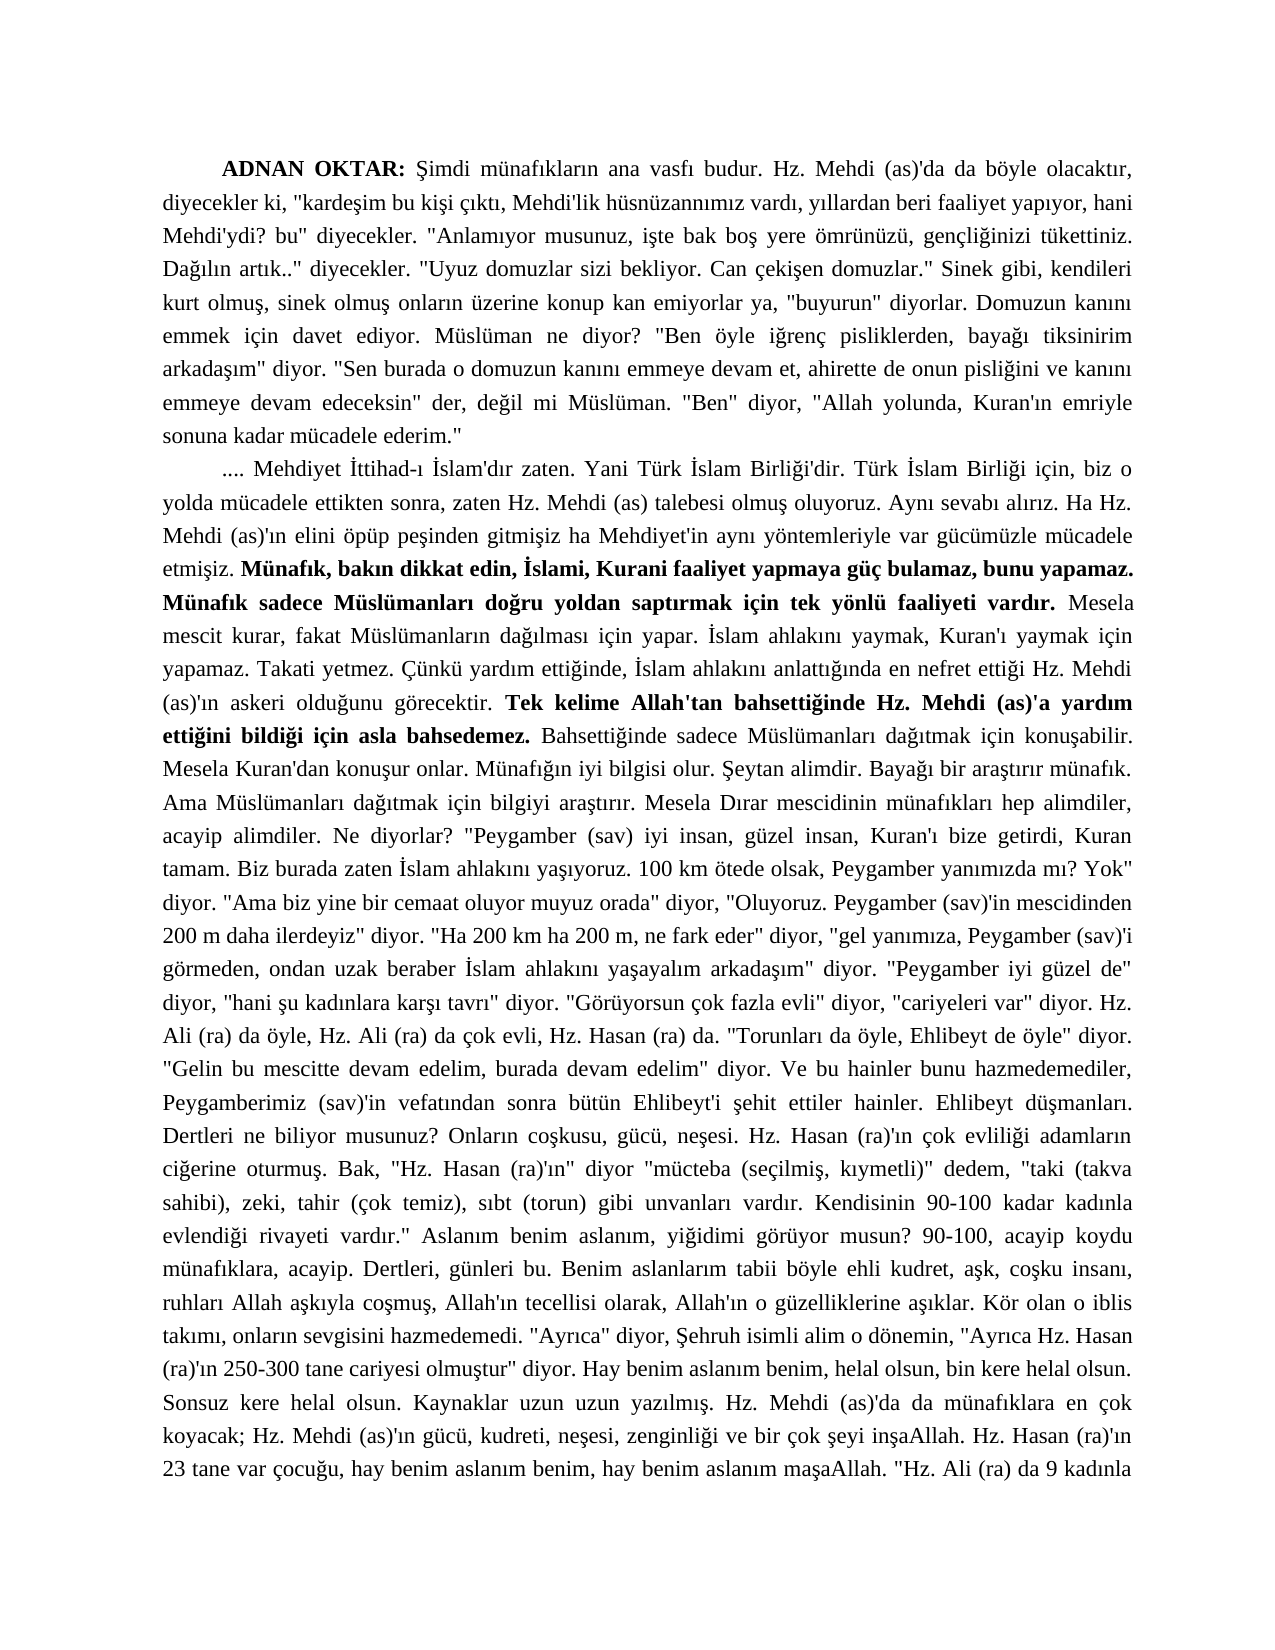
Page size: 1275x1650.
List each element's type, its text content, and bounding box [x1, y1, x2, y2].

text .... Mehdiyet İttihad-ı İslam'dır zaten. Yani Türk İslam Birliği'dir. Türk İslam Birliği için, biz o yolda mücadele ettikten sonra, zaten Hz. Mehdi (as) talebesi olmuş oluyoruz. Aynı sevabı alırız. Ha Hz. Mehdi (as)'ın elini öpüp peşinden gitmişiz ha Mehdiyet'in aynı yöntemleriyle var gücümüzle mücadele etmişiz. Münafık, bakın dikkat edin, İslami, Kurani faaliyet yapmaya güç bulamaz, bunu yapamaz. Münafık sadece Müslümanları doğru yoldan saptırmak için tek yönlü faaliyeti vardır. Mesela mescit kurar, fakat Müslümanların dağılması için yapar. İslam ahlakını yaymak, Kuran'ı yaymak için yapamaz. Takati yetmez. Çünkü yardım ettiğinde, İslam ahlakını anlattığında en nefret ettiği Hz. Mehdi (as)'ın askeri olduğunu görecektir. Tek kelime Allah'tan bahsettiğinde Hz. Mehdi (as)'a yardım ettiğini bildiği için asla bahsedemez. Bahsettiğinde sadece Müslümanları dağıtmak için konuşabilir. Mesela Kuran'dan konuşur onlar. Münafığın iyi bilgisi olur. Şeytan alimdir. Bayağı bir araştırır münafık. Ama Müslümanları dağıtmak için bilgiyi araştırır. Mesela Dırar mescidinin münafıkları hep alimdiler, acayip alimdiler. Ne diyorlar? "Peygamber (sav) iyi insan, güzel insan, Kuran'ı bize getirdi, Kuran tamam. Biz burada zaten İslam ahlakını yaşıyoruz. 100 km ötede olsak, Peygamber yanımızda mı? Yok" diyor. "Ama biz yine bir cemaat oluyor muyuz orada" diyor, "Oluyoruz. Peygamber (sav)'in mescidinden 200 m daha ilerdeyiz" diyor. "Ha 200 km ha 200 m, ne fark eder" diyor, "gel yanımıza, Peygamber (sav)'i görmeden, ondan uzak beraber İslam ahlakını yaşayalım arkadaşım" diyor. "Peygamber iyi güzel de" diyor, "hani şu kadınlara karşı tavrı" diyor. "Görüyorsun çok fazla evli" diyor, "cariyeleri var" diyor. Hz. Ali (ra) da öyle, Hz. Ali (ra) da çok evli, Hz. Hasan (ra) da. "Torunları da öyle, Ehlibeyt de öyle" diyor. "Gelin bu mescitte devam edelim, burada devam edelim" diyor. Ve bu hainler bunu hazmedemediler, Peygamberimiz (sav)'in vefatından sonra bütün Ehlibeyt'i şehit ettiler hainler. Ehlibeyt düşmanları. Dertleri ne biliyor musunuz? Onların coşkusu, gücü, neşesi. Hz. Hasan (ra)'ın çok evliliği adamların ciğerine oturmuş. Bak, "Hz. Hasan (ra)'ın" diyor "mücteba (seçilmiş, kıymetli)" dedem, "taki (takva sahibi), zeki, tahir (çok temiz), sıbt (torun) gibi unvanları vardır. Kendisinin 90-100 kadar kadınla evlendiği rivayeti vardır." Aslanım benim aslanım, yiğidimi görüyor musun? 90-100, acayip koydu münafıklara, acayip. Dertleri, günleri bu. Benim aslanlarım tabii böyle ehli kudret, aşk, coşku insanı, ruhları Allah aşkıyla coşmuş, Allah'ın tecellisi olarak, Allah'ın o güzelliklerine aşıklar. Kör olan o iblis takımı, onların sevgisini hazmedemedi. "Ayrıca" diyor, Şehruh isimli alim o dönemin, "Ayrıca Hz. Hasan (ra)'ın 250-300 tane cariyesi olmuştur" diyor. Hay benim aslanım benim, helal olsun, bin kere helal olsun. Sonsuz kere helal olsun. Kaynaklar uzun uzun yazılmış. Hz. Mehdi (as)'da da münafıklara en çok koyacak; Hz. Mehdi (as)'ın gücü, kudreti, neşesi, zenginliği ve bir çok şeyi inşaAllah. Hz. Hasan (ra)'ın 23 tane var çocuğu, hay benim aslanım benim, hay benim aslanım maşaAllah. "Hz. Ali (ra) da 9 kadınla [162, 450, 1134, 1483]
text ADNAN OKTAR: Şimdi münafıkların ana vasfı budur. Hz. Mehdi (as)'da da böyle olacaktır, diyecekler ki, "kardeşim bu kişi çıktı, Mehdi'lik hüsnüzannımız vardı, yıllardan beri faaliyet yapıyor, hani Mehdi'ydi? bu" diyecekler. "Anlamıyor musunuz, işte bak boş yere ömrünüzü, gençliğinizi tükettiniz. Dağılın artık.." diyecekler. "Uyuz domuzlar sizi bekliyor. Can çekişen domuzlar." Sinek gibi, kendileri kurt olmuş, sinek olmuş onların üzerine konup kan emiyorlar ya, "buyurun" diyorlar. Domuzun kanını emmek için davet ediyor. Müslüman ne diyor? "Ben öyle iğrenç pisliklerden, bayağı tiksinirim arkadaşım" diyor. "Sen burada o domuzun kanını emmeye devam et, ahirette de onun pisliğini ve kanını emmeye devam edeceksin" der, değil mi Müslüman. "Ben" diyor, "Allah yolunda, Kuran'ın emriyle sonuna kadar mücadele ederim." [162, 150, 1134, 450]
